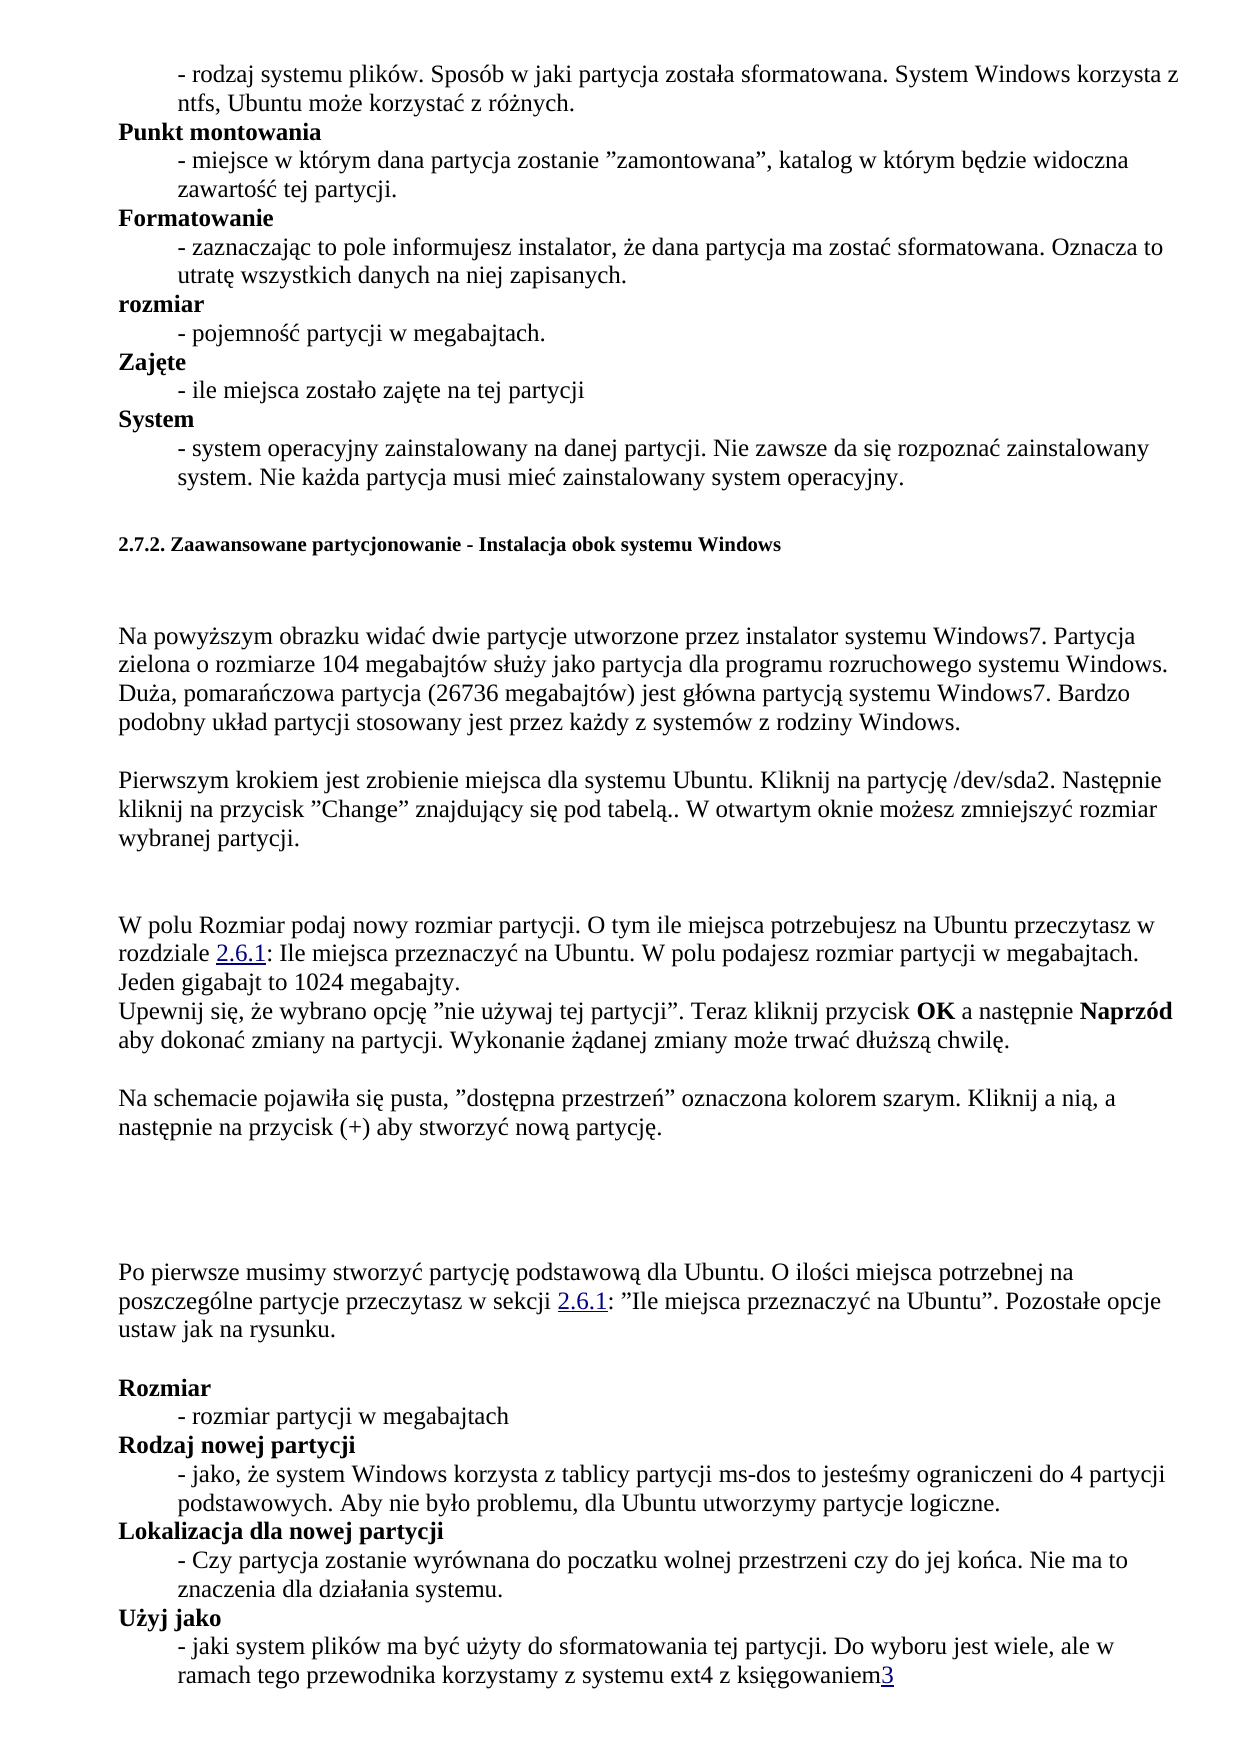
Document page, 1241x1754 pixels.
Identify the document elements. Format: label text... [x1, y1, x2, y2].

text W polu Rozmiar podaj nowy rozmiar partycji. O tym ile miejsca potrzebujesz na Ubuntu przeczytasz w rozdziale 2.6.1: Ile miejsca przeznaczyć na Ubuntu. W polu podajesz rozmiar partycji w megabajtach. Jeden gigabajt to 1024 megabajty. Upewnij się, że wybrano opcję ”nie używaj tej partycji”. Teraz kliknij przycisk OK a następnie Naprzód aby dokonać zmiany na partycji. Wykonanie żądanej zmiany może trwać dłuższą chwilę. [118, 910, 1181, 1053]
list - rozmiar partycji w megabajtach [177, 1401, 1181, 1430]
subtitle 2.7.2. Zaawansowane partycjonowanie - Instalacja obok systemu Windows [118, 532, 1181, 556]
list - system operacyjny zainstalowany na danej partycji. Nie zawsze da się rozpoznać zainstalowany system. Nie każda partycja musi mieć zainstalowany system operacyjny. [177, 433, 1181, 490]
list - jako, że system Windows korzysta z tablicy partycji ms-dos to jesteśmy ograniczeni do 4 partycji podstawowych. Aby nie było problemu, dla Ubuntu utworzymy partycje logiczne. [177, 1459, 1181, 1516]
text Na schemacie pojawiła się pusta, ”dostępna przestrzeń” oznaczona kolorem szarym. Kliknij a nią, a następnie na przycisk (+) aby stworzyć nową partycję. [118, 1083, 1181, 1141]
list - zaznaczając to pole informujesz instalator, że dana partycja ma zostać sformatowana. Oznacza to utratę wszystkich danych na niej zapisanych. [177, 232, 1181, 289]
text Pierwszym krokiem jest zrobienie miejsca dla systemu Ubuntu. Kliknij na partycję /dev/sda2. Następnie kliknij na przycisk ”Change” znajdujący się pod tabelą.. W otwartym oknie możesz zmniejszyć rozmiar wybranej partycji. [118, 765, 1181, 852]
list - miejsce w którym dana partycja zostanie ”zamontowana”, katalog w którym będzie widoczna zawartość tej partycji. [177, 145, 1181, 203]
list - rodzaj systemu plików. Sposób w jaki partycja została sformatowana. System Windows korzysta z ntfs, Ubuntu może korzystać z różnych. [177, 59, 1181, 117]
subtitle Rodzaj nowej partycji [118, 1430, 1181, 1459]
list - Czy partycja zostanie wyrównana do poczatku wolnej przestrzeni czy do jej końca. Nie ma to znaczenia dla działania systemu. [177, 1545, 1181, 1603]
subtitle Punkt montowania [118, 117, 1181, 145]
list - pojemność partycji w megabajtach. [177, 318, 1181, 347]
subtitle Lokalizacja dla nowej partycji [118, 1516, 1181, 1545]
list - ile miejsca zostało zajęte na tej partycji [177, 375, 1181, 404]
subtitle Rozmiar [118, 1373, 1181, 1401]
text Na powyższym obrazku widać dwie partycje utworzone przez instalator systemu Windows7. Partycja zielona o rozmiarze 104 megabajtów służy jako partycja dla programu rozruchowego systemu Windows. Duża, pomarańczowa partycja (26736 megabajtów) jest główna partycją systemu Windows7. Bardzo podobny układ partycji stosowany jest przez każdy z systemów z rodziny Windows. [118, 621, 1181, 736]
subtitle System [118, 404, 1181, 433]
subtitle Użyj jako [118, 1603, 1181, 1631]
subtitle Zajęte [118, 347, 1181, 375]
text Po pierwsze musimy stworzyć partycję podstawową dla Ubuntu. O ilości miejsca potrzebnej na poszczególne partycje przeczytasz w sekcji 2.6.1: ”Ile miejsca przeznaczyć na Ubuntu”. Pozostałe opcje ustaw jak na rysunku. [118, 1257, 1181, 1343]
subtitle Formatowanie [118, 203, 1181, 232]
subtitle rozmiar [118, 289, 1181, 318]
list - jaki system plików ma być użyty do sformatowania tej partycji. Do wyboru jest wiele, ale w ramach tego przewodnika korzystamy z systemu ext4 z księgowaniem3 [177, 1631, 1181, 1689]
